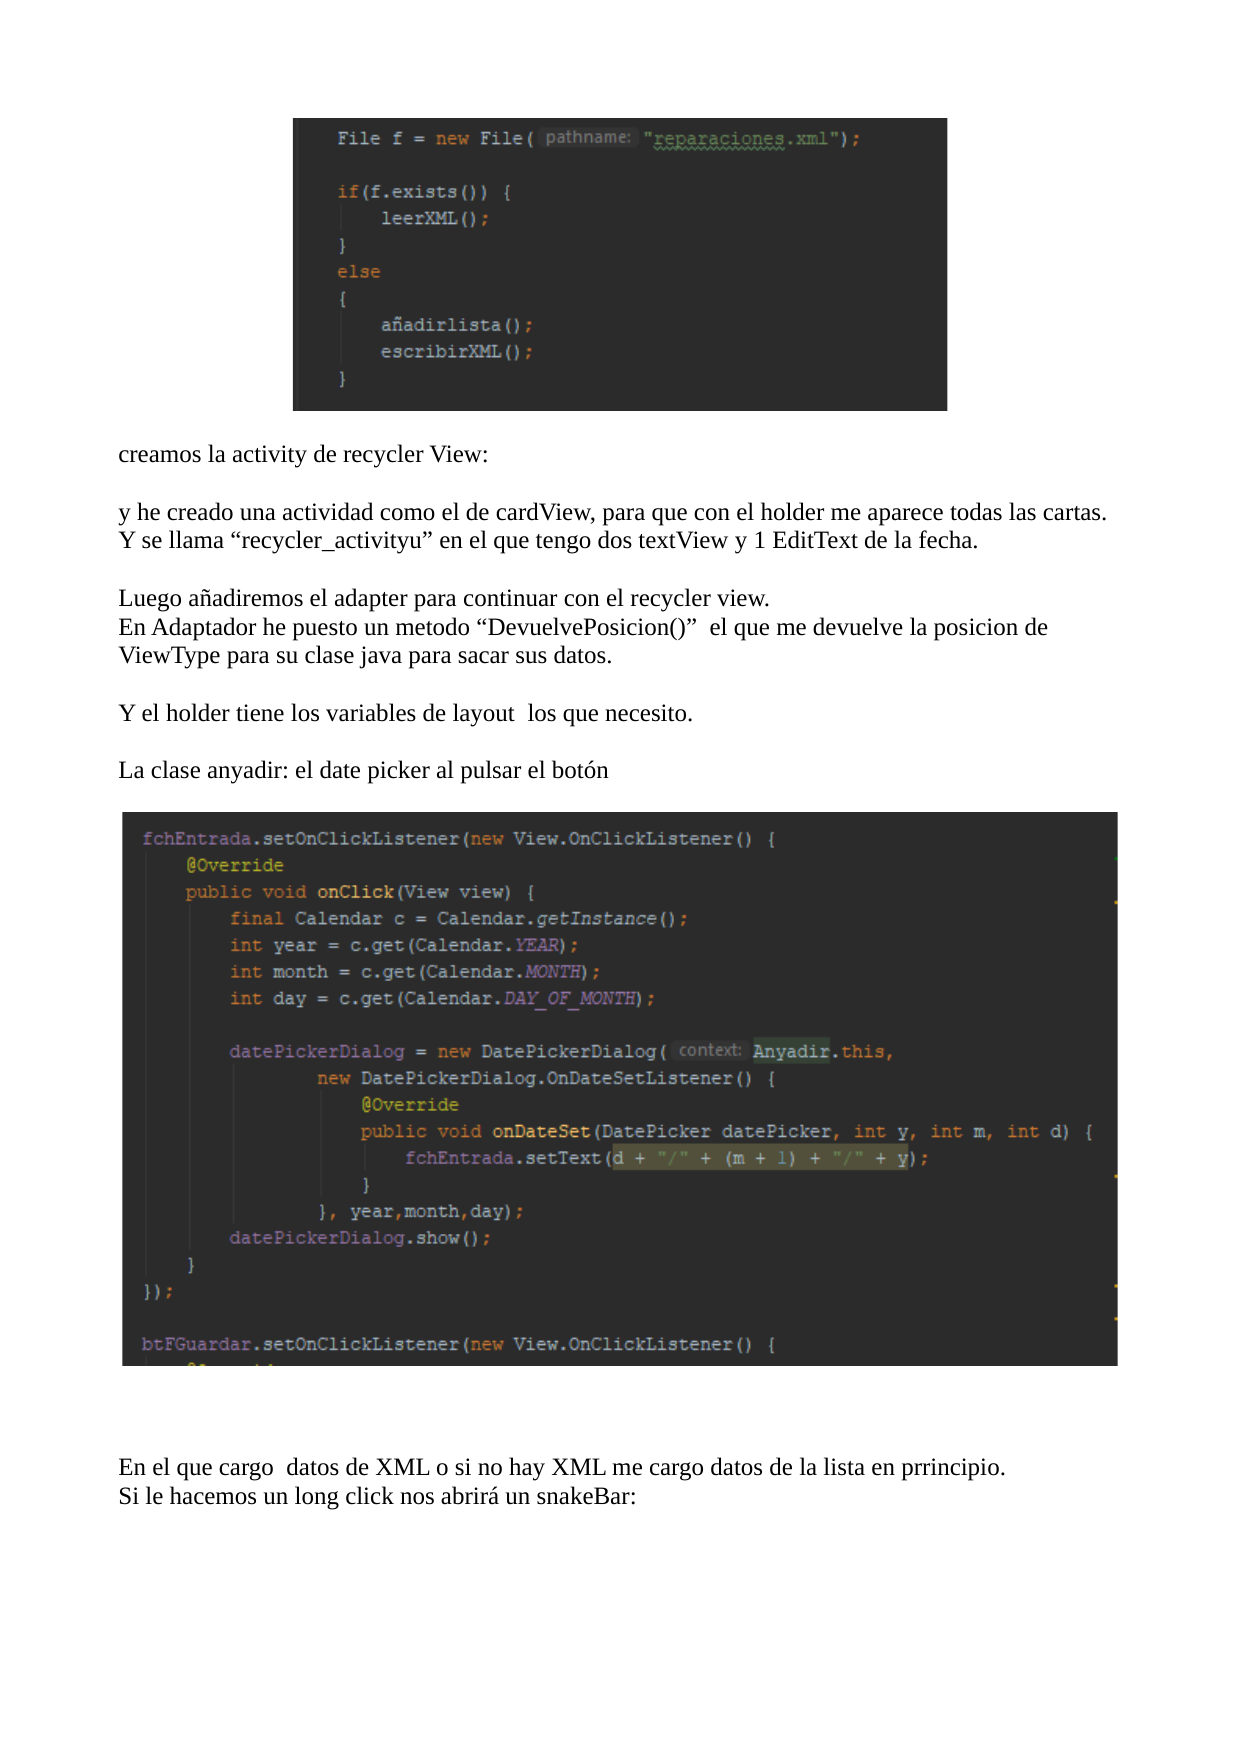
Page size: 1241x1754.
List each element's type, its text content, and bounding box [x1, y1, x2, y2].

text En el que cargo datos de XML o si no hay XML me cargo datos de la lista en prrincipio. [118, 1452, 1122, 1481]
text Luego añadiremos el adapter para continuar con el recycler view. [118, 583, 1122, 612]
text La clase anyadir: el date picker al pulsar el botón [118, 755, 1122, 784]
picture [122, 812, 1118, 1366]
text Si le hacemos un long click nos abrirá un snakeBar: [118, 1481, 1122, 1510]
text En Adaptador he puesto un metodo “DevuelvePosicion()” el que me devuelve la posicion de ViewType para su clase java para sacar sus datos. [118, 612, 1122, 669]
text Y el holder tiene los variables de layout los que necesito. [118, 698, 1122, 727]
picture [292, 118, 948, 411]
text y he creado una actividad como el de cardView, para que con el holder me aparece todas las cartas. [118, 497, 1122, 525]
text Y se llama “recycler_activityu” en el que tengo dos textView y 1 EditText de la fecha. [118, 525, 1122, 554]
text creamos la activity de recycler View: [118, 439, 1122, 468]
